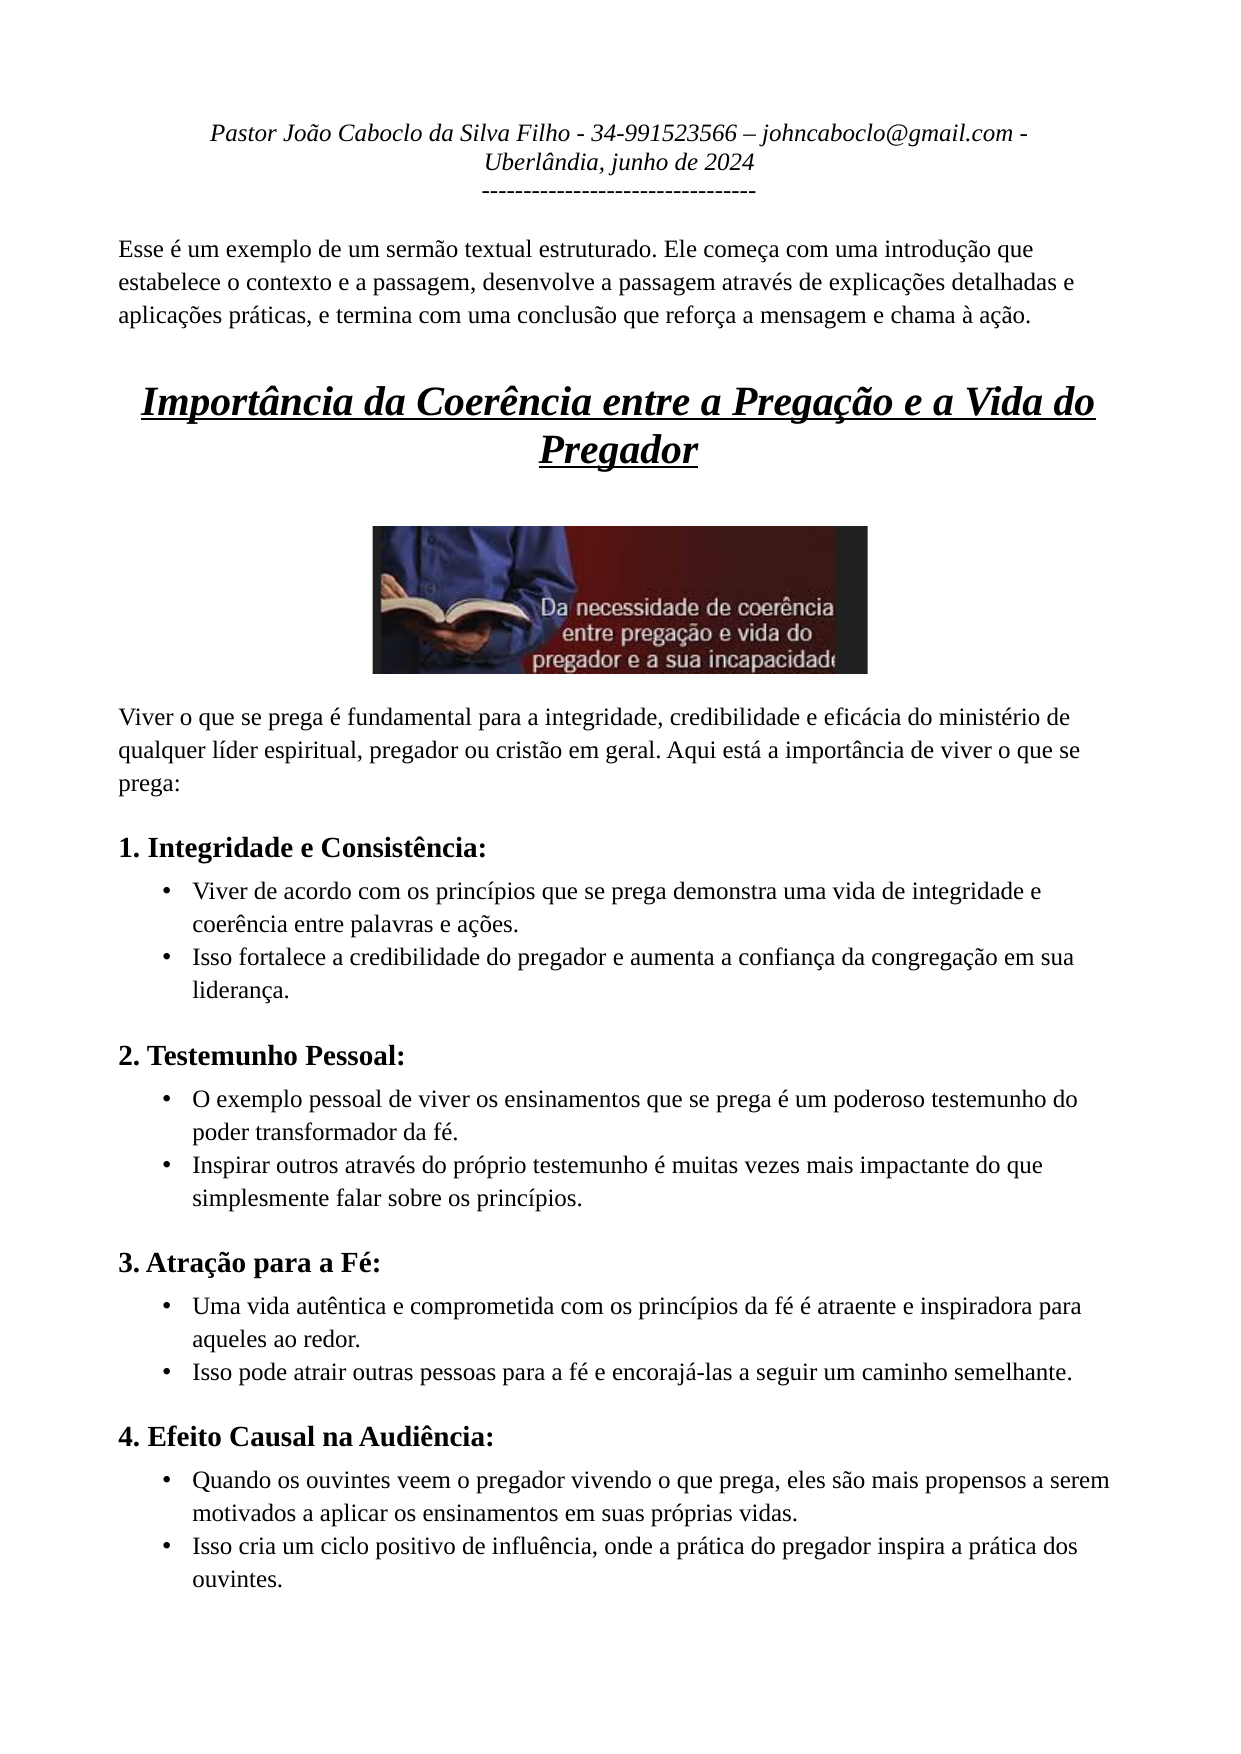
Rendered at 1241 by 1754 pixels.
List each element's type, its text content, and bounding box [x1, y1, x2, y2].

list Quando os ouvintes veem o pregador vivendo o que prega, eles são mais propensos a serem motivados a aplicar os ensinamentos em suas próprias vidas. [162, 1465, 1122, 1527]
picture [372, 526, 868, 674]
list Isso cria um ciclo positivo de influência, onde a prática do pregador inspira a prática dos ouvintes. [162, 1531, 1122, 1593]
text Importância da Coerência entre a Pregação e a Vida do Pregador [118, 376, 1122, 472]
subtitle 1. Integridade e Consistência: [118, 830, 1122, 864]
subtitle 4. Efeito Causal na Audiência: [118, 1419, 1122, 1453]
subtitle 2. Testemunho Pessoal: [118, 1038, 1122, 1071]
list Isso fortalece a credibilidade do pregador e aumenta a confiança da congregação em sua liderança. [162, 942, 1122, 1004]
list Uma vida autêntica e comprometida com os princípios da fé é atraente e inspiradora para aqueles ao redor. [162, 1291, 1122, 1353]
text Esse é um exemplo de um sermão textual estruturado. Ele começa com uma introdução que estabelece o contexto e a passagem, desenvolve a passagem através de explicações detalhadas e aplicações práticas, e termina com uma conclusão que reforça a mensagem e chama à ação. [118, 234, 1122, 329]
list Viver de acordo com os princípios que se prega demonstra uma vida de integridade e coerência entre palavras e ações. [162, 876, 1122, 938]
subtitle 3. Atração para a Fé: [118, 1245, 1122, 1278]
text Viver o que se prega é fundamental para a integridade, credibilidade e eficácia do ministério de qualquer líder espiritual, pregador ou cristão em geral. Aqui está a importância de viver o que se prega: [118, 702, 1122, 797]
list O exemplo pessoal de viver os ensinamentos que se prega é um poderoso testemunho do poder transformador da fé. [162, 1084, 1122, 1145]
list Isso pode atrair outras pessoas para a fé e encorajá-las a seguir um caminho semelhante. [162, 1357, 1122, 1386]
list Inspirar outros através do próprio testemunho é muitas vezes mais impactante do que simplesmente falar sobre os princípios. [162, 1150, 1122, 1211]
